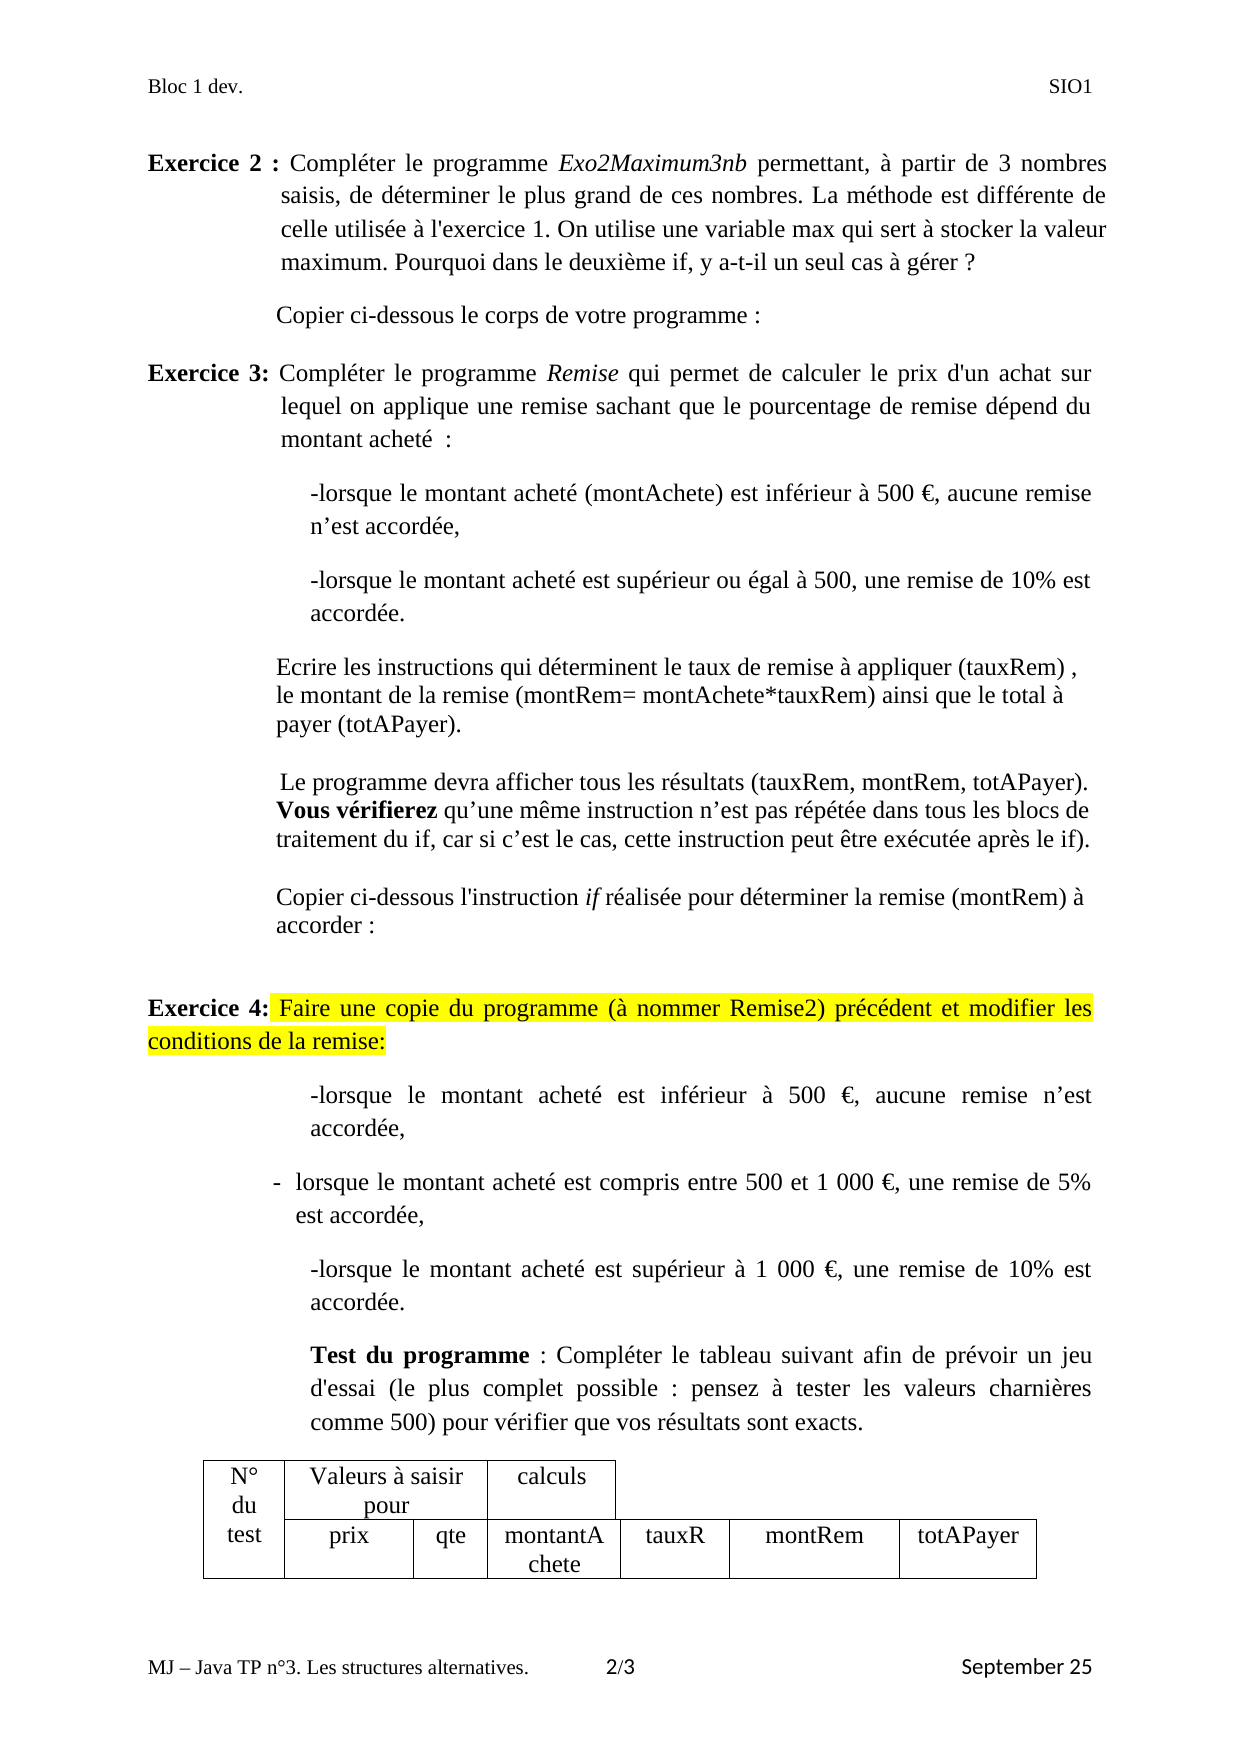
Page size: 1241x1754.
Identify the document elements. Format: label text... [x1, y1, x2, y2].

table_cell montantAchete [488, 1520, 620, 1577]
list lorsque le montant acheté est supérieur ou égal à 500, une remise de 10% est accordée. [310, 565, 1093, 627]
text Exercice 3: Compléter le programme Remise qui permet de calculer le prix d'un achat sur lequel on applique une remise sachant que le pourcentage de remise dépend du montant acheté : [148, 358, 1093, 453]
table_header Valeurs à saisir pour [285, 1461, 487, 1519]
list lorsque le montant acheté est supérieur à 1 000 €, une remise de 10% est accordée. [310, 1254, 1093, 1315]
table_header calculs [488, 1461, 615, 1519]
list lorsque le montant acheté est compris entre 500 et 1 000 €, une remise de 5% est accordée, [273, 1167, 1093, 1228]
table_cell qte [414, 1520, 487, 1577]
text Le programme devra afficher tous les résultats (tauxRem, montRem, totAPayer). [276, 767, 1093, 795]
table_cell montRem [730, 1520, 899, 1577]
table_header N° du test [204, 1461, 284, 1577]
text Test du programme : Compléter le tableau suivant afin de prévoir un jeu d'essai (le plus complet possible : pensez à tester les valeurs charnières comme 500) pour vérifier que vos résultats sont exacts. [310, 1341, 1093, 1435]
text Ecrire les instructions qui déterminent le taux de remise à appliquer (tauxRem) , le montant de la remise (montRem= montAchete*tauxRem) ainsi que le total à payer (totAPayer). [276, 652, 1093, 738]
text Vous vérifierez qu’une même instruction n’est pas répétée dans tous les blocs de traitement du if, car si c’est le cas, cette instruction peut être exécutée après le if). [276, 795, 1093, 853]
table_header [616, 1460, 1036, 1519]
list lorsque le montant acheté (montAchete) est inférieur à 500 €, aucune remise n’est accordée, [310, 478, 1093, 540]
text Copier ci-dessous le corps de votre programme : [276, 301, 1093, 329]
text Exercice 2 : Compléter le programme Exo2Maximum3nb permettant, à partir de 3 nombres saisis, de déterminer le plus grand de ces nombres. La méthode est différente de celle utilisée à l'exercice 1. On utilise une variable max qui sert à stocker la valeur maximum. Pourquoi dans le deuxième if, y a-t-il un seul cas à gérer ? [148, 148, 1107, 275]
table_cell totAPayer [900, 1520, 1036, 1577]
text Copier ci-dessous l'instruction if réalisée pour déterminer la remise (montRem) à accorder : [276, 882, 1093, 939]
table_cell tauxR [621, 1520, 729, 1577]
list lorsque le montant acheté est inférieur à 500 €, aucune remise n’est accordée, [310, 1080, 1093, 1142]
table_cell prix [285, 1520, 413, 1577]
text Exercice 4: Faire une copie du programme (à nommer Remise2) précédent et modifier les conditions de la remise: [148, 993, 1093, 1055]
